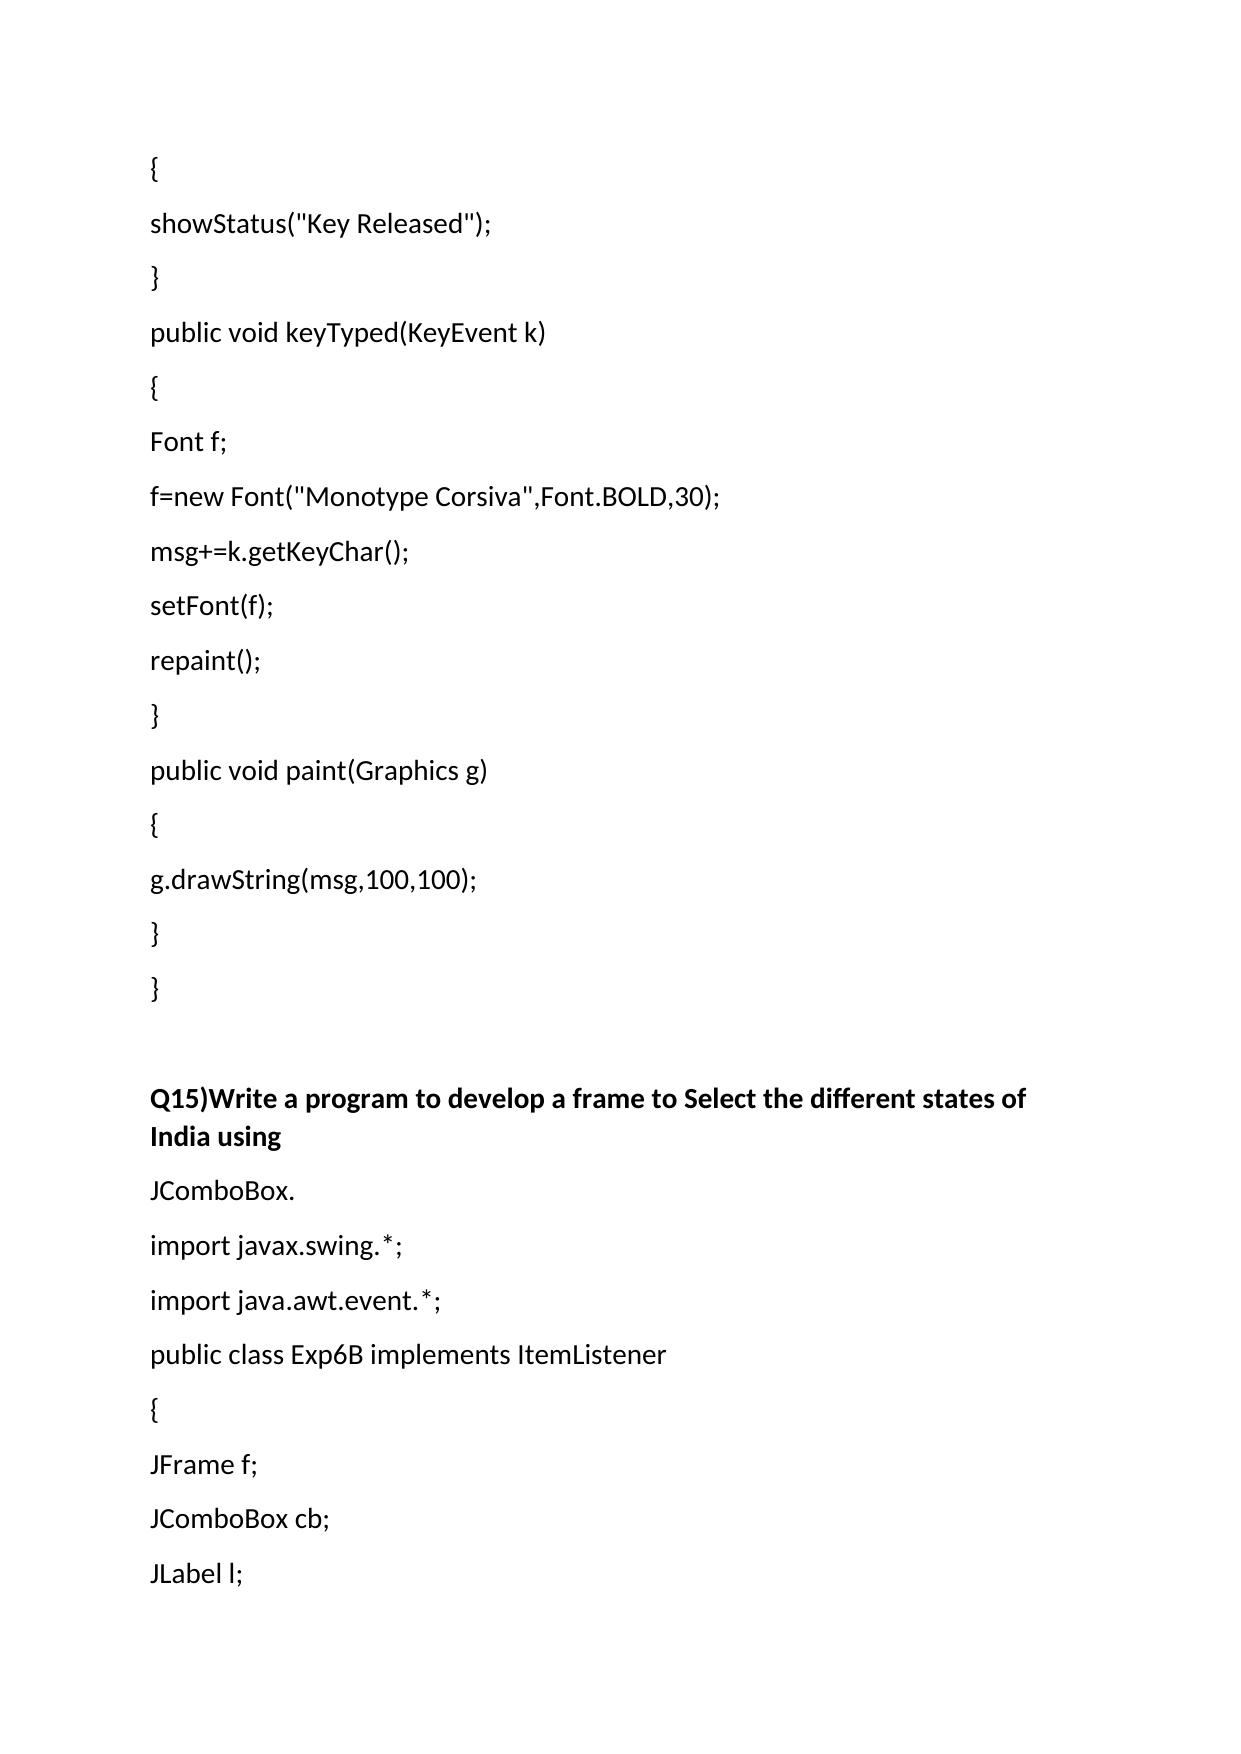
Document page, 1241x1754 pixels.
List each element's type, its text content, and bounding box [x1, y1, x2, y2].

text } [150, 259, 1090, 295]
text public class Exp6B implements ItemListener [150, 1336, 1090, 1372]
text public void paint(Graphics g) [150, 752, 1090, 787]
text } [150, 916, 1090, 951]
text } [150, 970, 1090, 1006]
text msg+=k.getKeyChar(); [150, 533, 1090, 568]
text { [150, 150, 1090, 186]
text JComboBox cb; [150, 1501, 1090, 1536]
text JFrame f; [150, 1446, 1090, 1481]
text { [150, 1391, 1090, 1427]
text Q15)Write a program to develop a frame to Select the different states of India using [150, 1080, 1090, 1153]
text showStatus("Key Released"); [150, 205, 1090, 240]
text f=new Font("Monotype Corsiva",Font.BOLD,30); [150, 478, 1090, 514]
text g.drawString(msg,100,100); [150, 861, 1090, 897]
text Font f; [150, 423, 1090, 459]
text import java.awt.event.*; [150, 1282, 1090, 1317]
text JComboBox. [150, 1172, 1090, 1208]
text } [150, 697, 1090, 732]
text repaint(); [150, 642, 1090, 678]
text { [150, 806, 1090, 842]
text setFont(f); [150, 587, 1090, 623]
text { [150, 369, 1090, 404]
text JLabel l; [150, 1555, 1090, 1591]
text public void keyTyped(KeyEvent k) [150, 314, 1090, 350]
text import javax.swing.*; [150, 1227, 1090, 1263]
